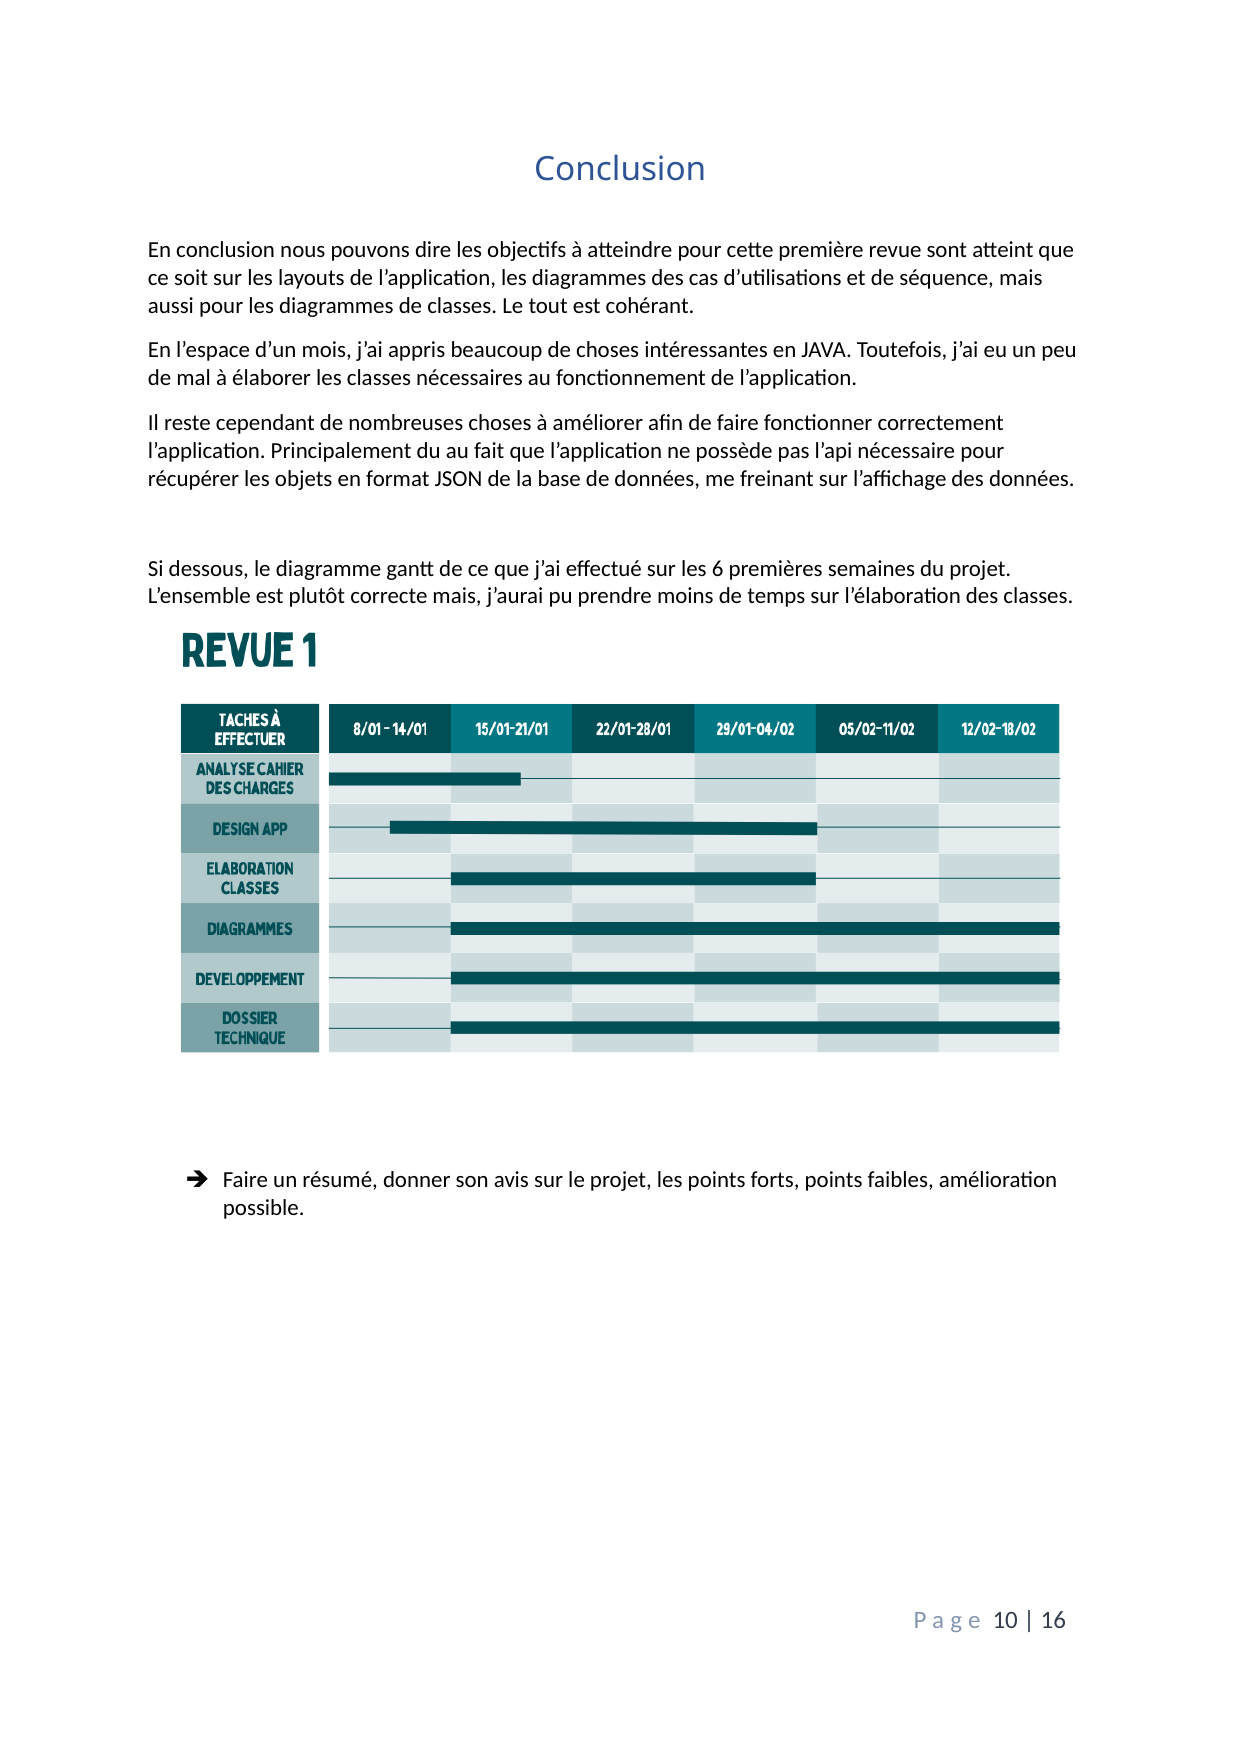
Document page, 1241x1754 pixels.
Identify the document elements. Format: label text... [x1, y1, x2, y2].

subtitle Conclusion [148, 145, 1093, 190]
text Si dessous, le diagramme gantt de ce que j’ai effectué sur les 6 premières semaines du projet. L’ensemble est plutôt correcte mais, j’aurai pu prendre moins de temps sur l’élaboration des classes. [148, 554, 1093, 610]
text Il reste cependant de nombreuses choses à améliorer afin de faire fonctionner correctement l’application. Principalement du au fait que l’application ne possède pas l’api nécessaire pour récupérer les objets en format JSON de la base de données, me freinant sur l’affichage des données. [148, 408, 1093, 492]
list Faire un résumé, donner son avis sur le projet, les points forts, points faibles, amélioration possible. [185, 1165, 1093, 1221]
text En conclusion nous pouvons dire les objectifs à atteindre pour cette première revue sont atteint que ce soit sur les layouts de l’application, les diagrammes des cas d’utilisations et de séquence, mais aussi pour les diagrammes de classes. Le tout est cohérant. [148, 235, 1093, 319]
text En l’espace d’un mois, j’ai appris beaucoup de choses intéressantes en JAVA. Toutefois, j’ai eu un peu de mal à élaborer les classes nécessaires au fonctionnement de l’application. [148, 336, 1093, 392]
